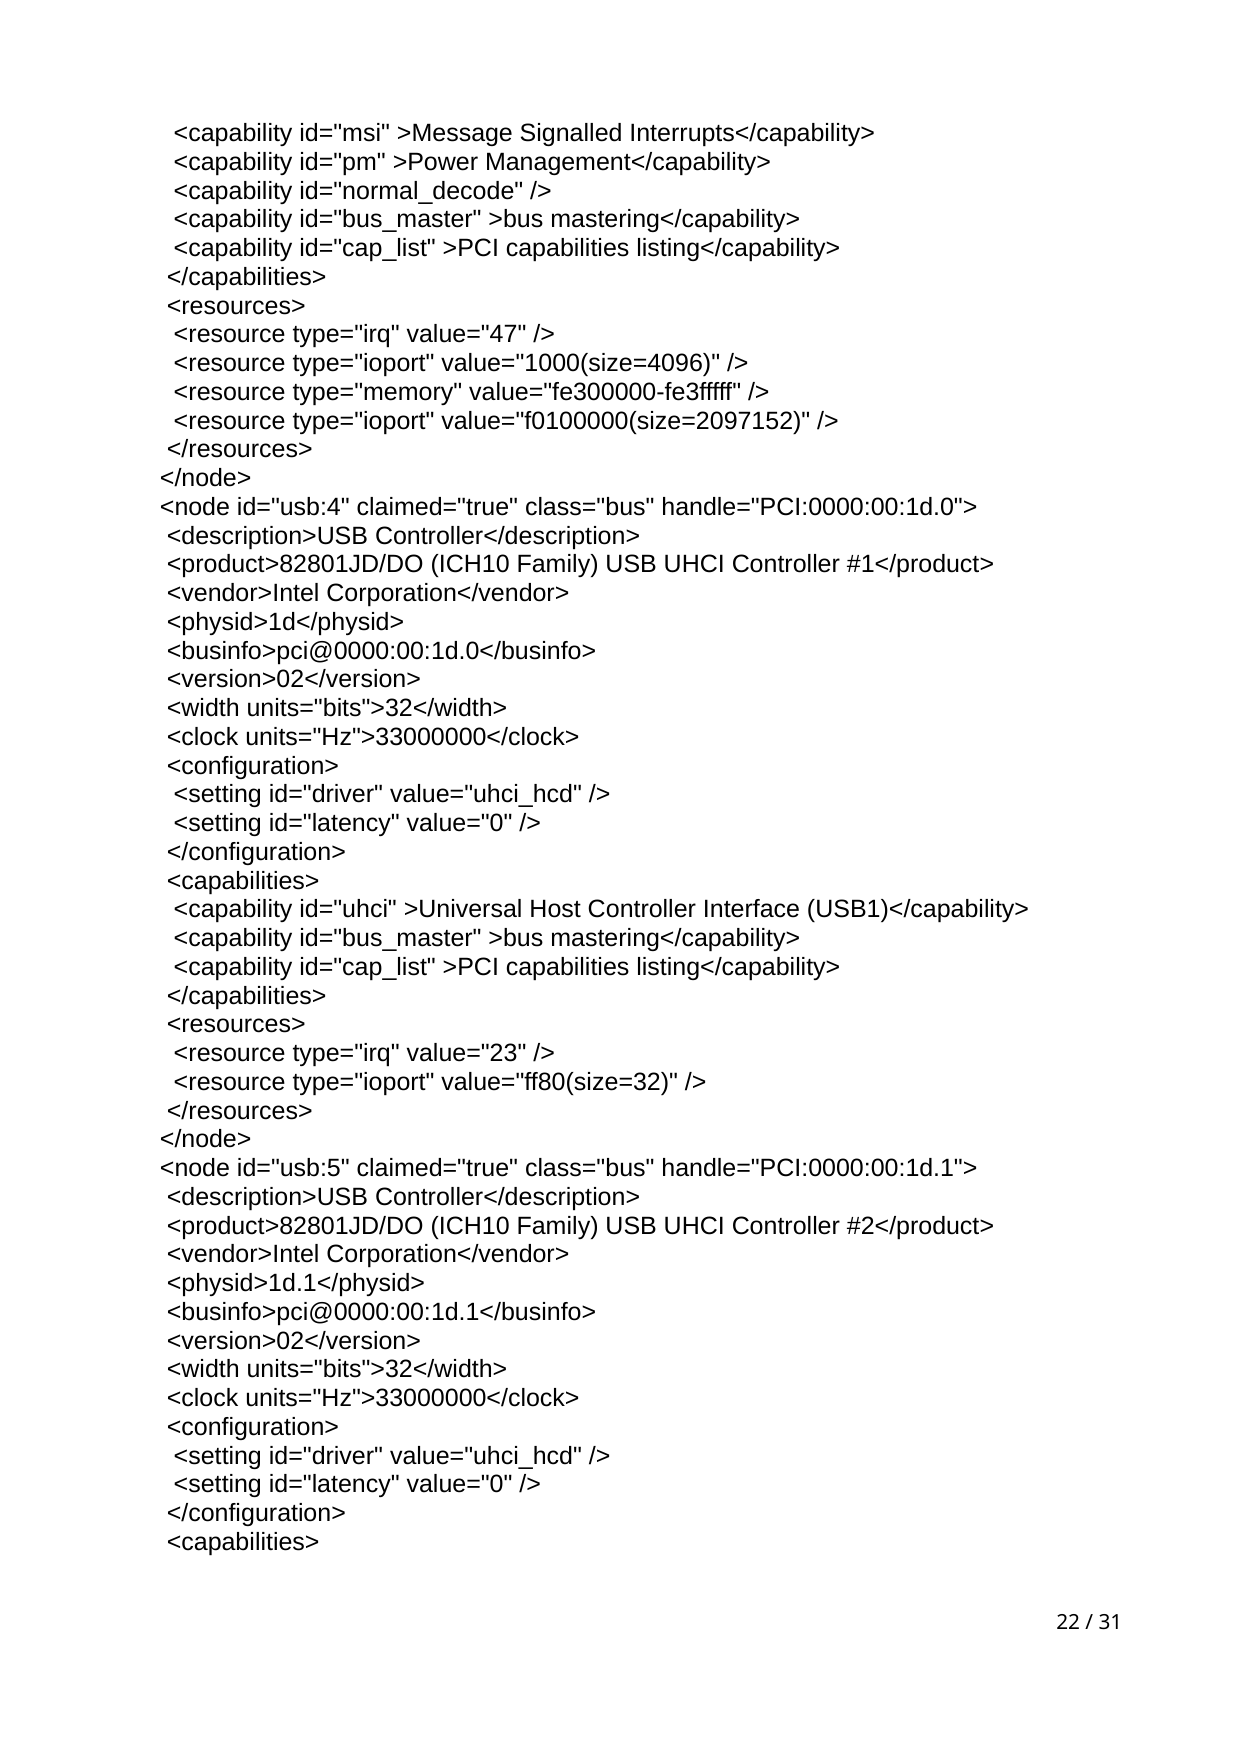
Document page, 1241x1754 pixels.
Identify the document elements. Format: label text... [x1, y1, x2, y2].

text <capability id="msi" >Message Signalled Interrupts</capability> <capability id="pm" >Power Management</capability> <capability id="normal_decode" /> <capability id="bus_master" >bus mastering</capability> <capability id="cap_list" >PCI capabilities listing</capability> </capabilities> <resources> <resource type="irq" value="47" /> <resource type="ioport" value="1000(size=4096)" /> <resource type="memory" value="fe300000-fe3fffff" /> <resource type="ioport" value="f0100000(size=2097152)" /> </resources> </node> <node id="usb:4" claimed="true" class="bus" handle="PCI:0000:00:1d.0"> <description>USB Controller</description> <product>82801JD/DO (ICH10 Family) USB UHCI Controller #1</product> <vendor>Intel Corporation</vendor> <physid>1d</physid> <businfo>pci@0000:00:1d.0</businfo> <version>02</version> <width units="bits">32</width> <clock units="Hz">33000000</clock> <configuration> <setting id="driver" value="uhci_hcd" /> <setting id="latency" value="0" /> </configuration> <capabilities> <capability id="uhci" >Universal Host Controller Interface (USB1)</capability> <capability id="bus_master" >bus mastering</capability> <capability id="cap_list" >PCI capabilities listing</capability> </capabilities> <resources> <resource type="irq" value="23" /> <resource type="ioport" value="ff80(size=32)" /> </resources> </node> <node id="usb:5" claimed="true" class="bus" handle="PCI:0000:00:1d.1"> <description>USB Controller</description> <product>82801JD/DO (ICH10 Family) USB UHCI Controller #2</product> <vendor>Intel Corporation</vendor> <physid>1d.1</physid> <businfo>pci@0000:00:1d.1</businfo> <version>02</version> <width units="bits">32</width> <clock units="Hz">33000000</clock> <configuration> <setting id="driver" value="uhci_hcd" /> <setting id="latency" value="0" /> </configuration> <capabilities> [118, 118, 1122, 1556]
